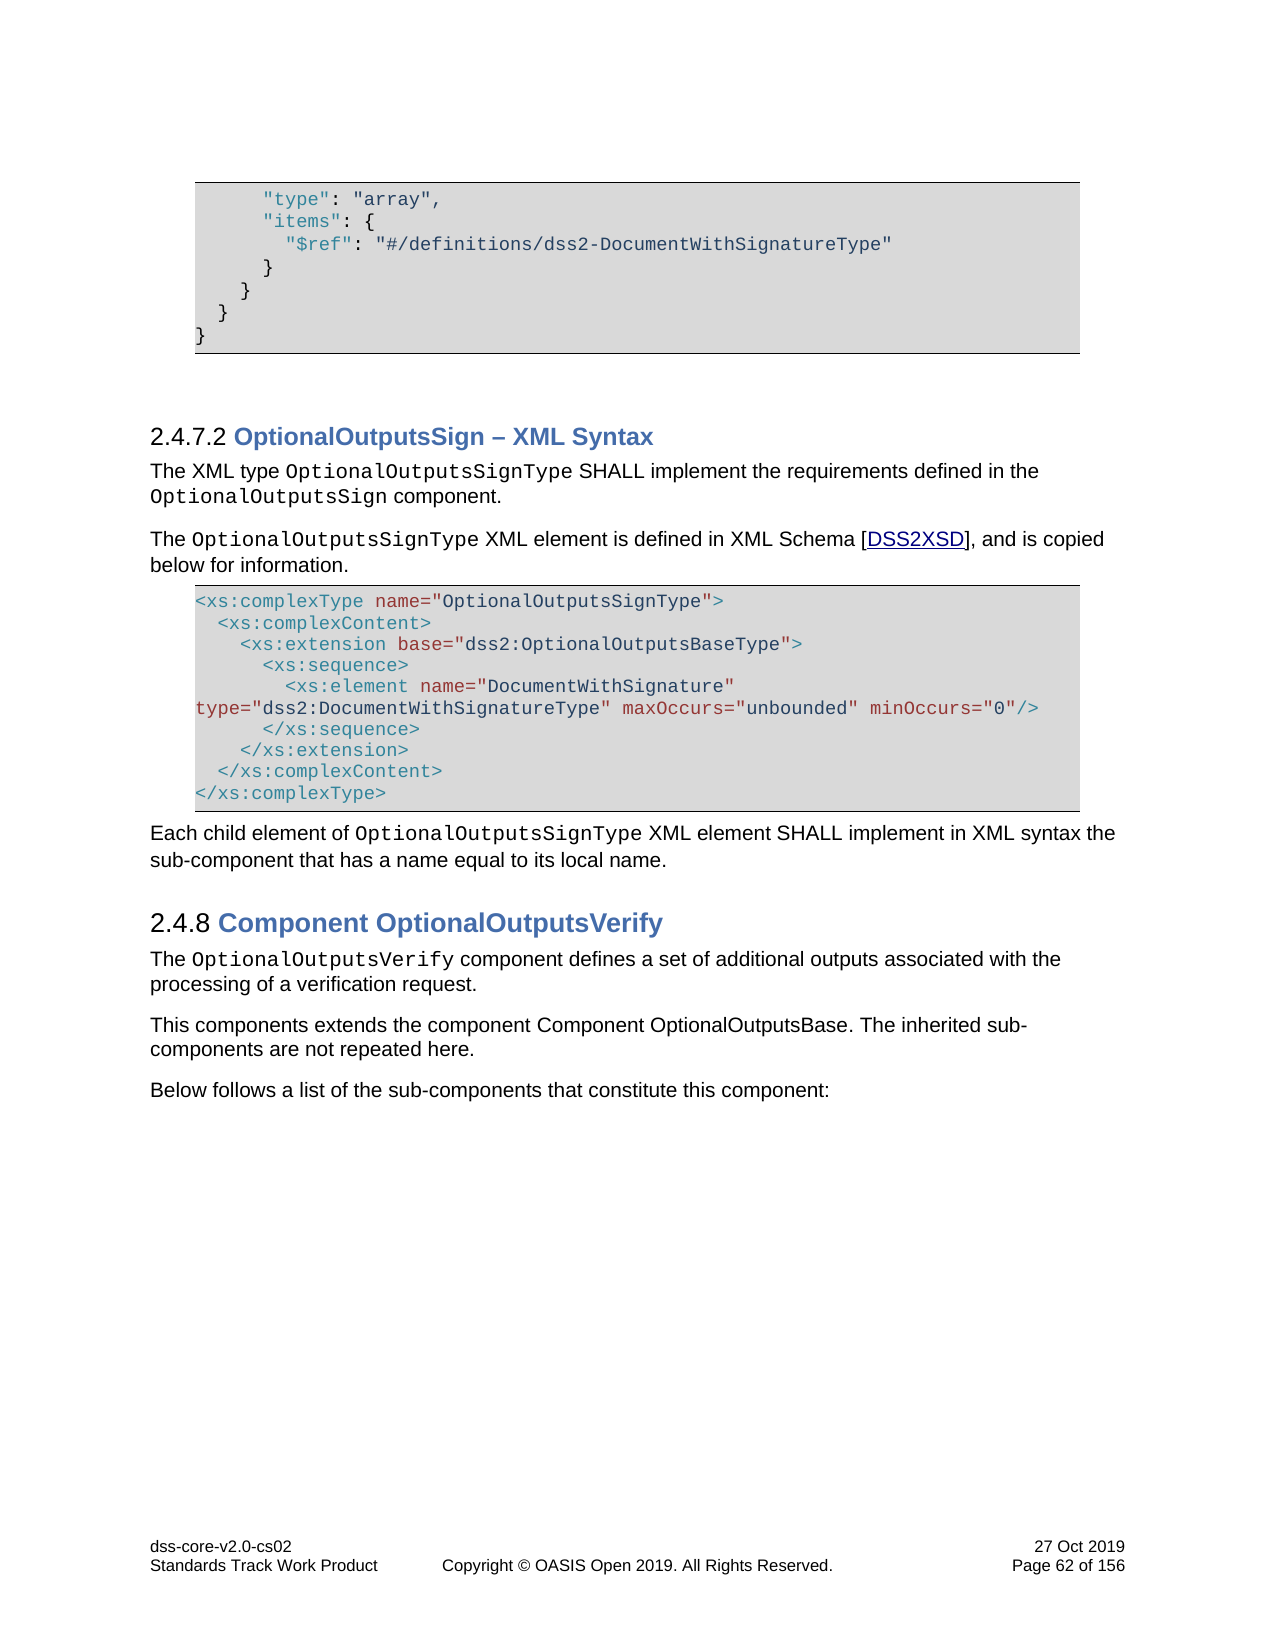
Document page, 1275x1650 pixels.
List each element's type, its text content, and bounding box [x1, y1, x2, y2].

text This components extends the component 4.4.6. The inherited sub-components are not repeated here. [150, 1013, 1125, 1061]
text } [195, 273, 1080, 296]
text "$ref": "#/definitions/dss2-DocumentWithSignatureType" [195, 228, 1080, 250]
text "items": { [195, 205, 1080, 228]
text "type": "array", [195, 183, 1080, 205]
text } [195, 318, 1080, 353]
text </xs:complexContent> [195, 755, 1080, 776]
text </xs:sequence> [195, 712, 1080, 734]
text <xs:element name="DocumentWithSignature" type="dss2:DocumentWithSignatureType" maxOccurs="unbounded" minOccurs="0"/> [195, 670, 1080, 712]
text } [195, 296, 1080, 318]
text Below follows a list of the sub-components that constitute this component: [150, 1077, 1125, 1101]
text Each child element of OptionalOutputsSignType XML element SHALL implement in XML syntax the sub-component that has a name equal to its local name. [150, 820, 1125, 872]
text The OptionalOutputsSignType XML element is defined in XML Schema [DSS2XSD], and is copied below for information. [150, 527, 1125, 577]
text </xs:extension> [195, 734, 1080, 755]
text } [195, 250, 1080, 273]
text The OptionalOutputsVerify component defines a set of additional outputs associated with the processing of a verification request. [150, 946, 1125, 996]
text <xs:sequence> [195, 649, 1080, 670]
text </xs:complexType> [195, 776, 1080, 811]
text <xs:complexContent> [195, 606, 1080, 627]
text The XML type OptionalOutputsSignType SHALL implement the requirements defined in the OptionalOutputsSign component. [150, 458, 1125, 510]
text <xs:complexType name="OptionalOutputsSignType"> [195, 586, 1080, 606]
text <xs:extension base="dss2:OptionalOutputsBaseType"> [195, 627, 1080, 649]
subtitle OptionalOutputsSign – XML Syntax [150, 421, 1125, 450]
subtitle Component OptionalOutputsVerify [150, 907, 1125, 938]
